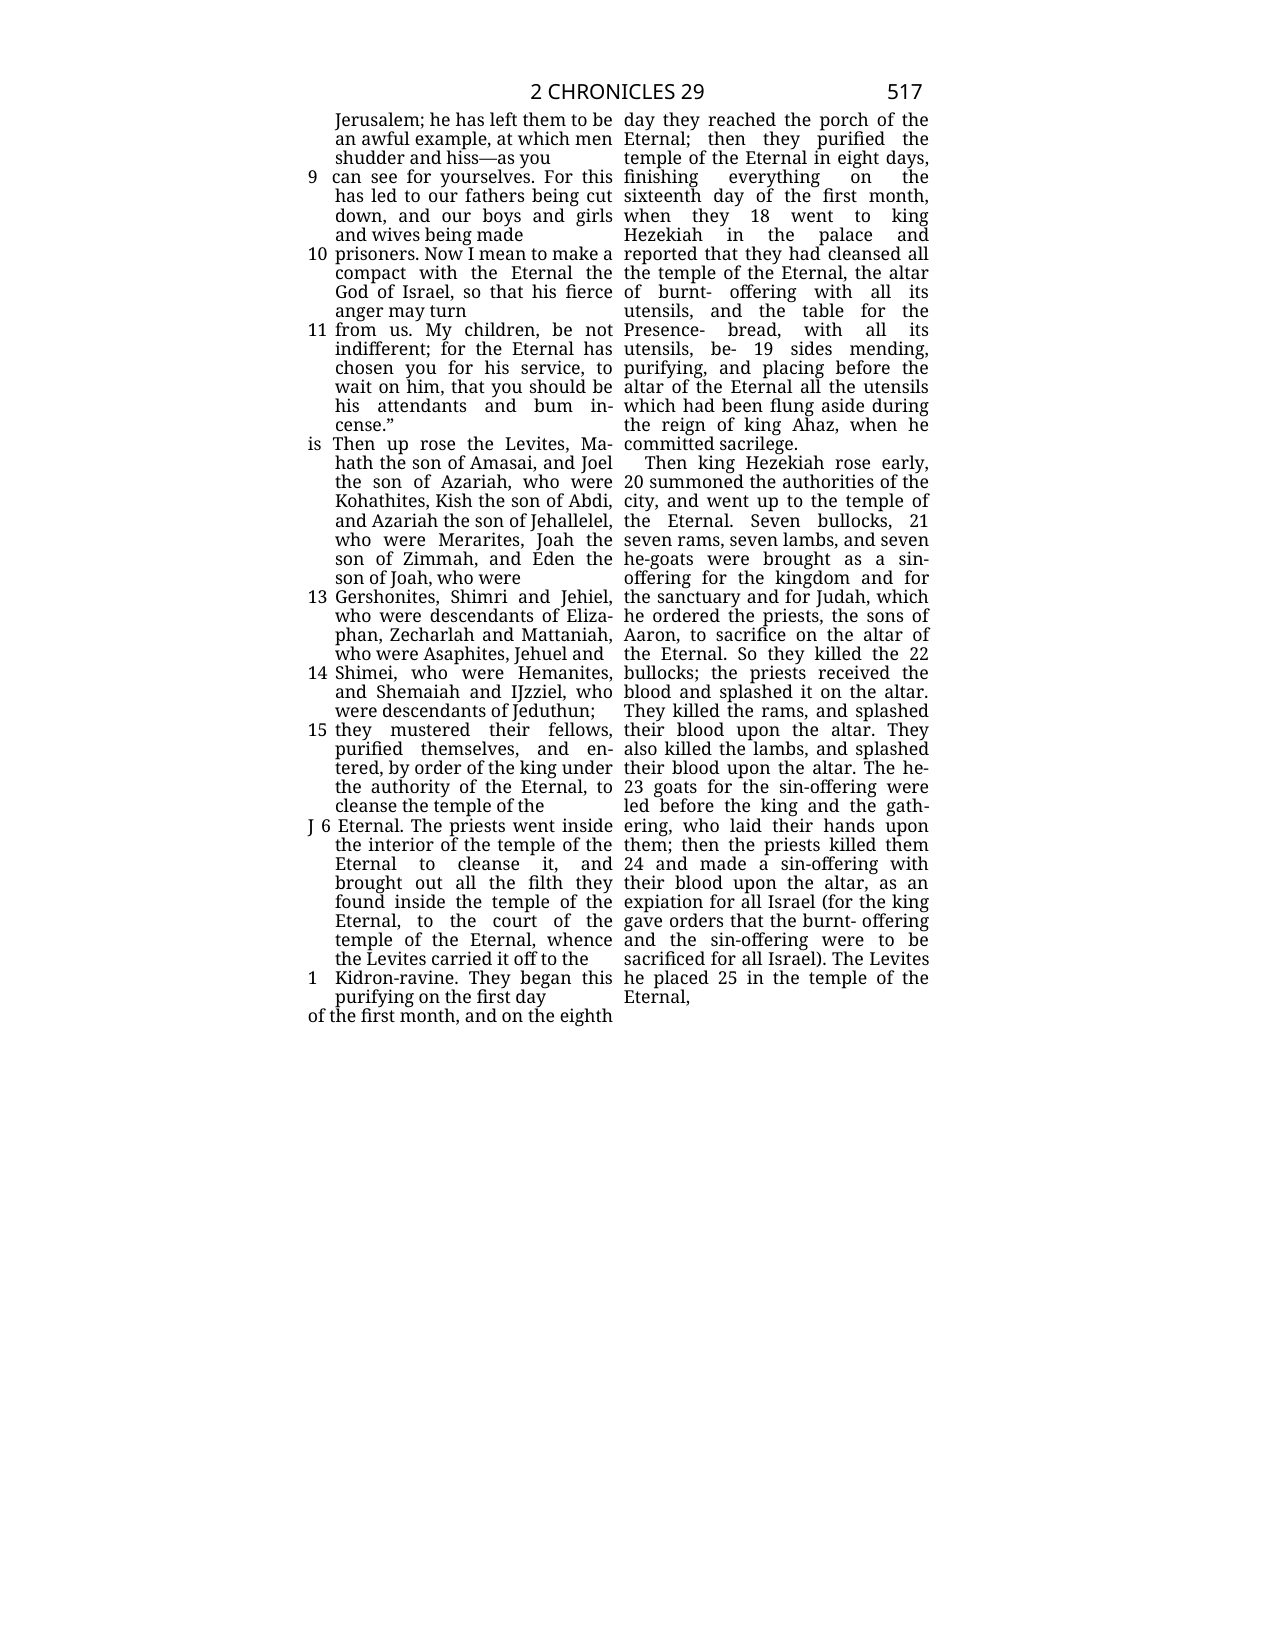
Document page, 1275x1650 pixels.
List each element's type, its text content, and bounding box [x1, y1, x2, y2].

text day they reached the porch of the Eternal; then they purified the temple of the Eter­nal in eight days, finishing everything on the sixteenth day of the first month, when they 18 went to king Hezekiah in the palace and reported that they had cleansed all the temple of the Eternal, the altar of burnt- offering with all its utensils, and the table for the Presence- bread, with all its utensils, be- 19 sides mending, purifying, and placing before the altar of the Eternal all the utensils which had been flung aside during the reign of king Ahaz, when he committed sacrilege. [624, 111, 929, 454]
text of the first month, and on the eighth [308, 1007, 613, 1026]
list they mustered their fellows, purified themselves, and en­tered, by order of the king under the authority of the Eternal, to cleanse the temple of the [308, 721, 613, 817]
list Kidron-ravine. They began this purifying on the first day [308, 969, 613, 1007]
list Jerusalem; he has left them to be an awful example, at which men shudder and hiss—as you [308, 111, 613, 169]
list from us. My children, be not indifferent; for the Eternal has chosen you for his service, to wait on him, that you should be his attendants and bum in­cense.” [308, 321, 613, 436]
text is Then up rose the Levites, Ma- hath the son of Amasai, and Joel the son of Azariah, who were Kohathites, Kish the son of Abdi, and Azariah the son of Jehallelel, who were Merarites, Joah the son of Zimmah, and Eden the son of Joah, who were [308, 436, 613, 588]
list prisoners. Now I mean to make a compact with the Eternal the God of Israel, so that his fierce anger may turn [308, 245, 613, 321]
list Gershonites, Shimri and Jehiel, who were descendants of Eliza- phan, Zecharlah and Mattaniah, who were Asaphites, Jehuel and [308, 588, 613, 664]
list can see for yourselves. For this has led to our fathers being cut down, and our boys and girls and wives being made [308, 169, 613, 245]
text J 6 Eternal. The priests went in­side the interior of the temple of the Eternal to cleanse it, and brought out all the filth they found inside the temple of the Eternal, to the court of the temple of the Eternal, whence the Levites carried it off to the [308, 817, 613, 969]
list Shimei, who were Hemanites, and Shemaiah and IJzziel, who were descendants of Jeduthun; [308, 664, 613, 721]
text Then king Hezekiah rose early, 20 summoned the authorities of the city, and went up to the temple of the Eternal. Seven bullocks, 21 seven rams, seven lambs, and seven he-goats were brought as a sin-offering for the king­dom and for the sanctuary and for Judah, which he ordered the priests, the sons of Aaron, to sacrifice on the altar of the Eternal. So they killed the 22 bullocks; the priests received the blood and splashed it on the altar. They killed the rams, and splashed their blood upon the altar. They also killed the lambs, and splashed their blood upon the altar. The he- 23 goats for the sin-offering were led before the king and the gath­ering, who laid their hands upon them; then the priests killed them 24 and made a sin-offering with their blood upon the altar, as an expiation for all Israel (for the king gave orders that the burnt- offering and the sin-offering were to be sacrificed for all Is­rael). The Levites he placed 25 in the temple of the Eternal, [624, 454, 929, 1007]
